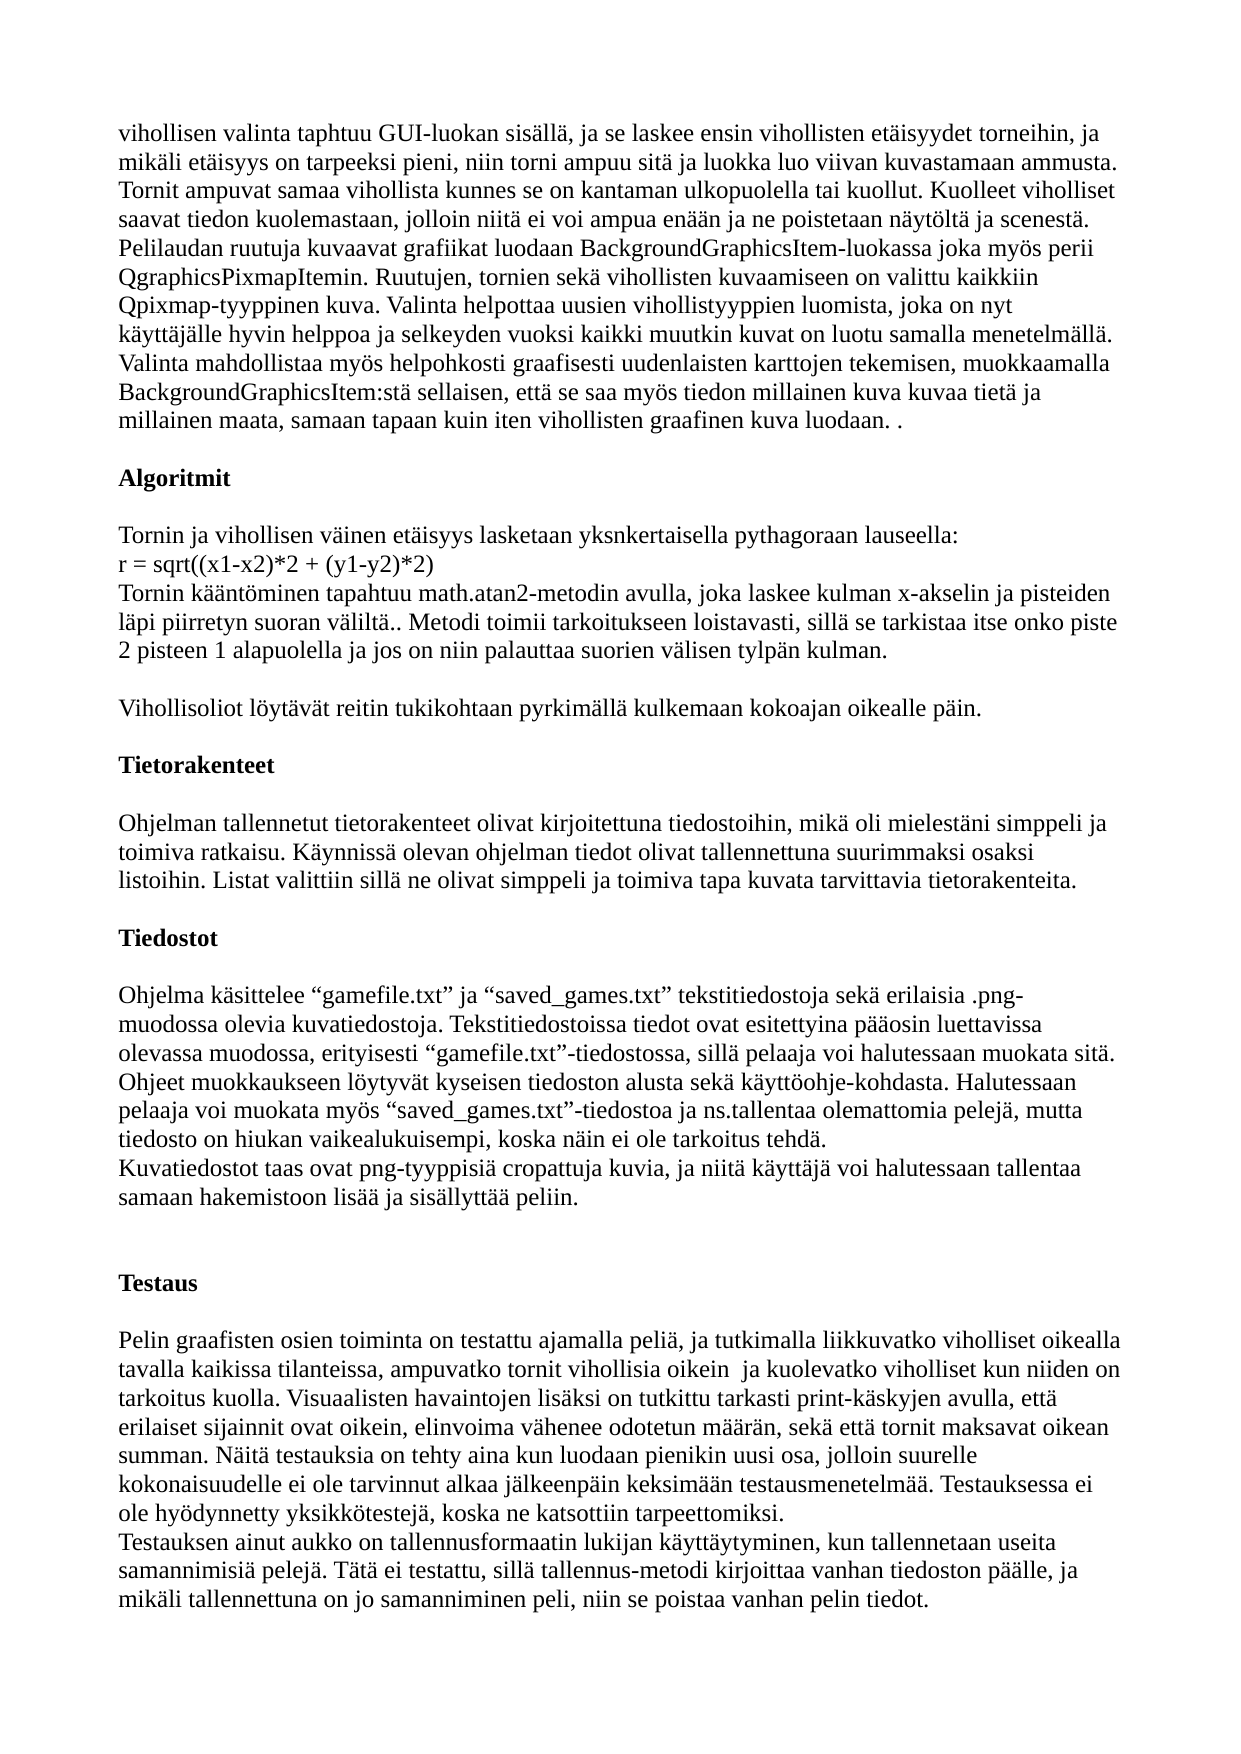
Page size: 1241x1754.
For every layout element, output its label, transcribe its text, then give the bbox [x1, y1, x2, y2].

text vihollisen valinta taphtuu GUI-luokan sisällä, ja se laskee ensin vihollisten etäisyydet torneihin, ja mikäli etäisyys on tarpeeksi pieni, niin torni ampuu sitä ja luokka luo viivan kuvastamaan ammusta. Tornit ampuvat samaa vihollista kunnes se on kantaman ulkopuolella tai kuollut. Kuolleet viholliset saavat tiedon kuolemastaan, jolloin niitä ei voi ampua enään ja ne poistetaan näytöltä ja scenestä. [118, 118, 1122, 233]
text Ohjelma käsittelee “gamefile.txt” ja “saved_games.txt” tekstitiedostoja sekä erilaisia .png-muodossa olevia kuvatiedostoja. Tekstitiedostoissa tiedot ovat esitettyina pääosin luettavissa olevassa muodossa, erityisesti “gamefile.txt”-tiedostossa, sillä pelaaja voi halutessaan muokata sitä. Ohjeet muokkaukseen löytyvät kyseisen tiedoston alusta sekä käyttöohje-kohdasta. Halutessaan pelaaja voi muokata myös “saved_games.txt”-tiedostoa ja ns.tallentaa olemattomia pelejä, mutta tiedosto on hiukan vaikealukuisempi, koska näin ei ole tarkoitus tehdä. [118, 981, 1122, 1153]
text r = sqrt((x1-x2)*2 + (y1-y2)*2) [118, 549, 1122, 578]
text Tiedostot [118, 923, 1122, 952]
text Vihollisoliot löytävät reitin tukikohtaan pyrkimällä kulkemaan kokoajan oikealle päin. [118, 693, 1122, 722]
text Pelin graafisten osien toiminta on testattu ajamalla peliä, ja tutkimalla liikkuvatko viholliset oikealla tavalla kaikissa tilanteissa, ampuvatko tornit vihollisia oikein ja kuolevatko viholliset kun niiden on tarkoitus kuolla. Visuaalisten havaintojen lisäksi on tutkittu tarkasti print-käskyjen avulla, että erilaiset sijainnit ovat oikein, elinvoima vähenee odotetun määrän, sekä että tornit maksavat oikean summan. Näitä testauksia on tehty aina kun luodaan pienikin uusi osa, jolloin suurelle kokonaisuudelle ei ole tarvinnut alkaa jälkeenpäin keksimään testausmenetelmää. Testauksessa ei ole hyödynnetty yksikkötestejä, koska ne katsottiin tarpeettomiksi. [118, 1326, 1122, 1527]
text Testaus [118, 1268, 1122, 1297]
text Ohjelman tallennetut tietorakenteet olivat kirjoitettuna tiedostoihin, mikä oli mielestäni simppeli ja toimiva ratkaisu. Käynnissä olevan ohjelman tiedot olivat tallennettuna suurimmaksi osaksi listoihin. Listat valittiin sillä ne olivat simppeli ja toimiva tapa kuvata tarvittavia tietorakenteita. [118, 808, 1122, 894]
text Tornin ja vihollisen väinen etäisyys lasketaan yksnkertaisella pythagoraan lauseella: [118, 521, 1122, 549]
text Tornin kääntöminen tapahtuu math.atan2-metodin avulla, joka laskee kulman x-akselin ja pisteiden läpi piirretyn suoran väliltä.. Metodi toimii tarkoitukseen loistavasti, sillä se tarkistaa itse onko piste 2 pisteen 1 alapuolella ja jos on niin palauttaa suorien välisen tylpän kulman. [118, 578, 1122, 664]
text Tietorakenteet [118, 751, 1122, 779]
text Kuvatiedostot taas ovat png-tyyppisiä cropattuja kuvia, ja niitä käyttäjä voi halutessaan tallentaa samaan hakemistoon lisää ja sisällyttää peliin. [118, 1153, 1122, 1211]
text Pelilaudan ruutuja kuvaavat grafiikat luodaan BackgroundGraphicsItem-luokassa joka myös perii QgraphicsPixmapItemin. Ruutujen, tornien sekä vihollisten kuvaamiseen on valittu kaikkiin Qpixmap-tyyppinen kuva. Valinta helpottaa uusien vihollistyyppien luomista, joka on nyt käyttäjälle hyvin helppoa ja selkeyden vuoksi kaikki muutkin kuvat on luotu samalla menetelmällä. Valinta mahdollistaa myös helpohkosti graafisesti uudenlaisten karttojen tekemisen, muokkaamalla BackgroundGraphicsItem:stä sellaisen, että se saa myös tiedon millainen kuva kuvaa tietä ja millainen maata, samaan tapaan kuin iten vihollisten graafinen kuva luodaan. . [118, 233, 1122, 434]
text Algoritmit [118, 463, 1122, 492]
text Testauksen ainut aukko on tallennusformaatin lukijan käyttäytyminen, kun tallennetaan useita samannimisiä pelejä. Tätä ei testattu, sillä tallennus-metodi kirjoittaa vanhan tiedoston päälle, ja mikäli tallennettuna on jo samanniminen peli, niin se poistaa vanhan pelin tiedot. [118, 1527, 1122, 1613]
